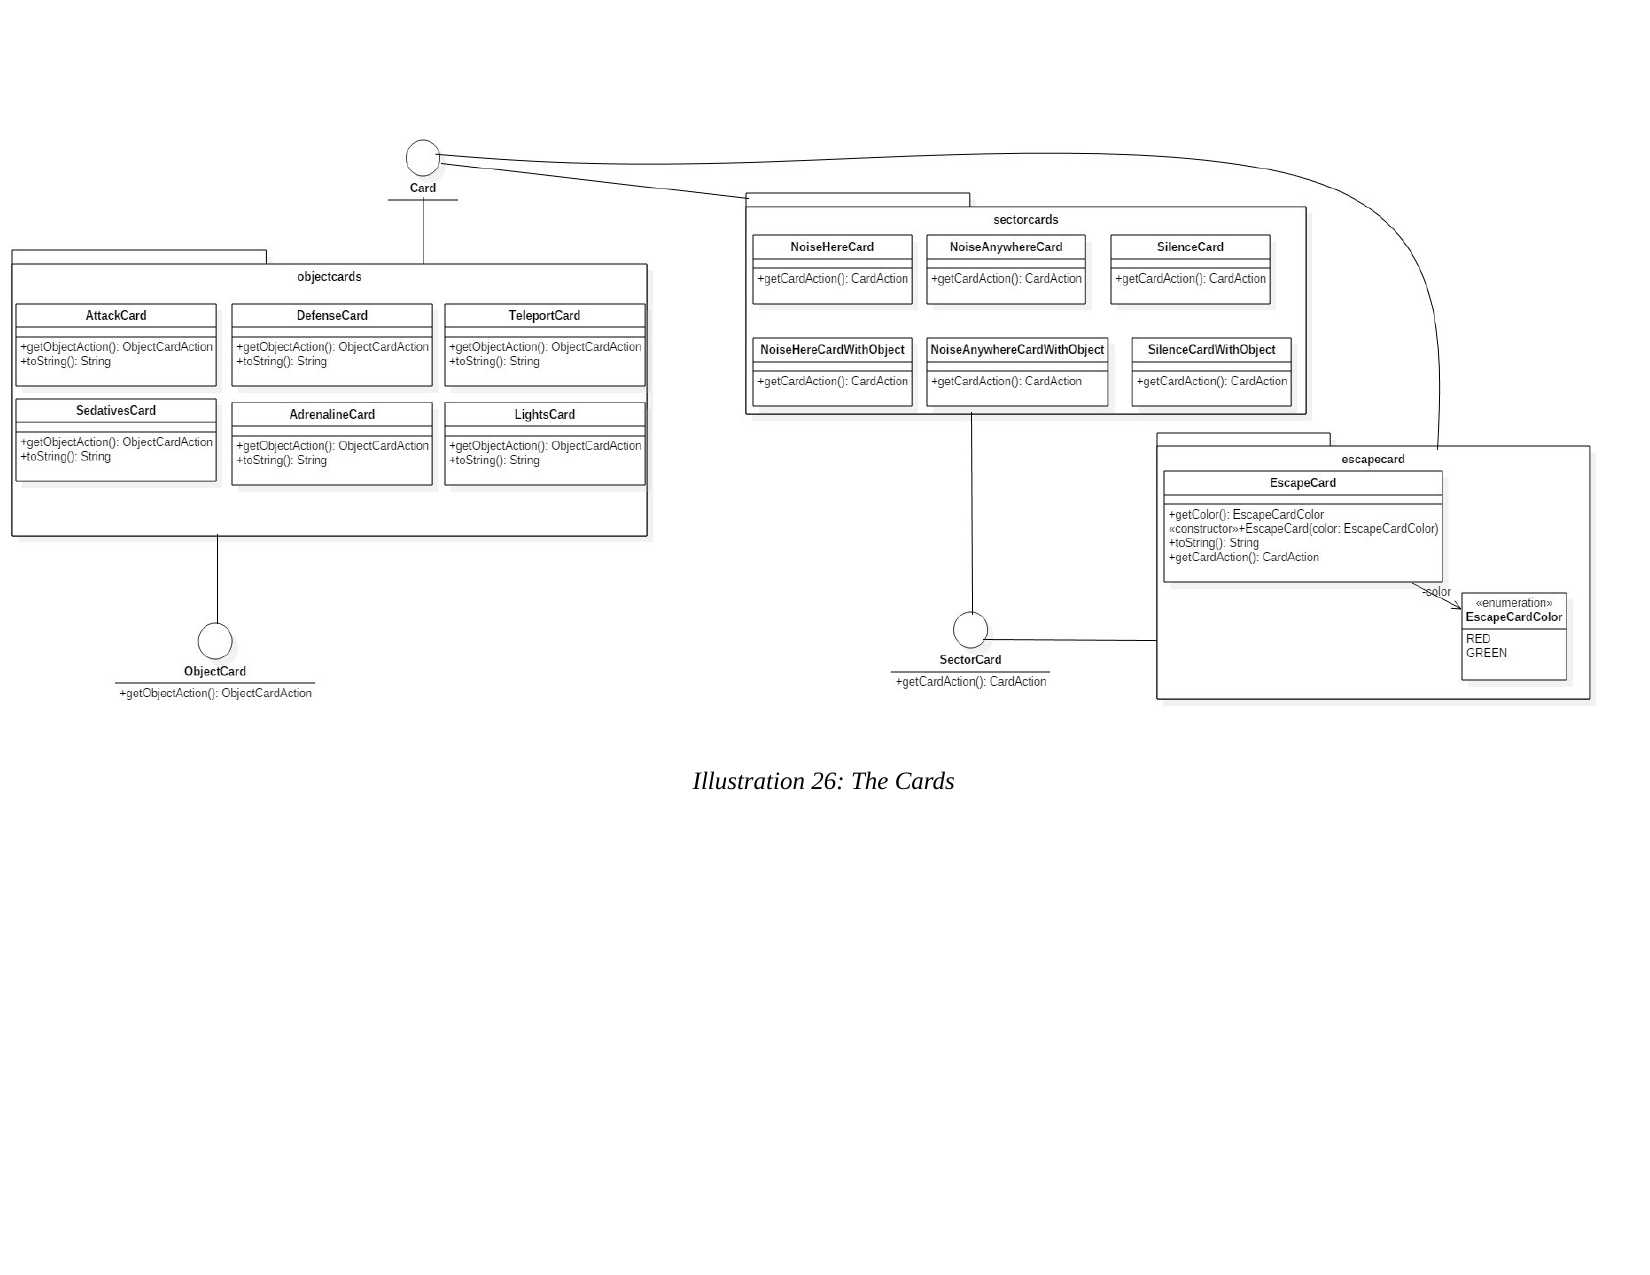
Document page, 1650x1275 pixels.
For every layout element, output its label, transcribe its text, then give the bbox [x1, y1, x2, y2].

text Illustration 26: The Cards [3, 766, 1646, 795]
picture [3, 130, 1598, 714]
